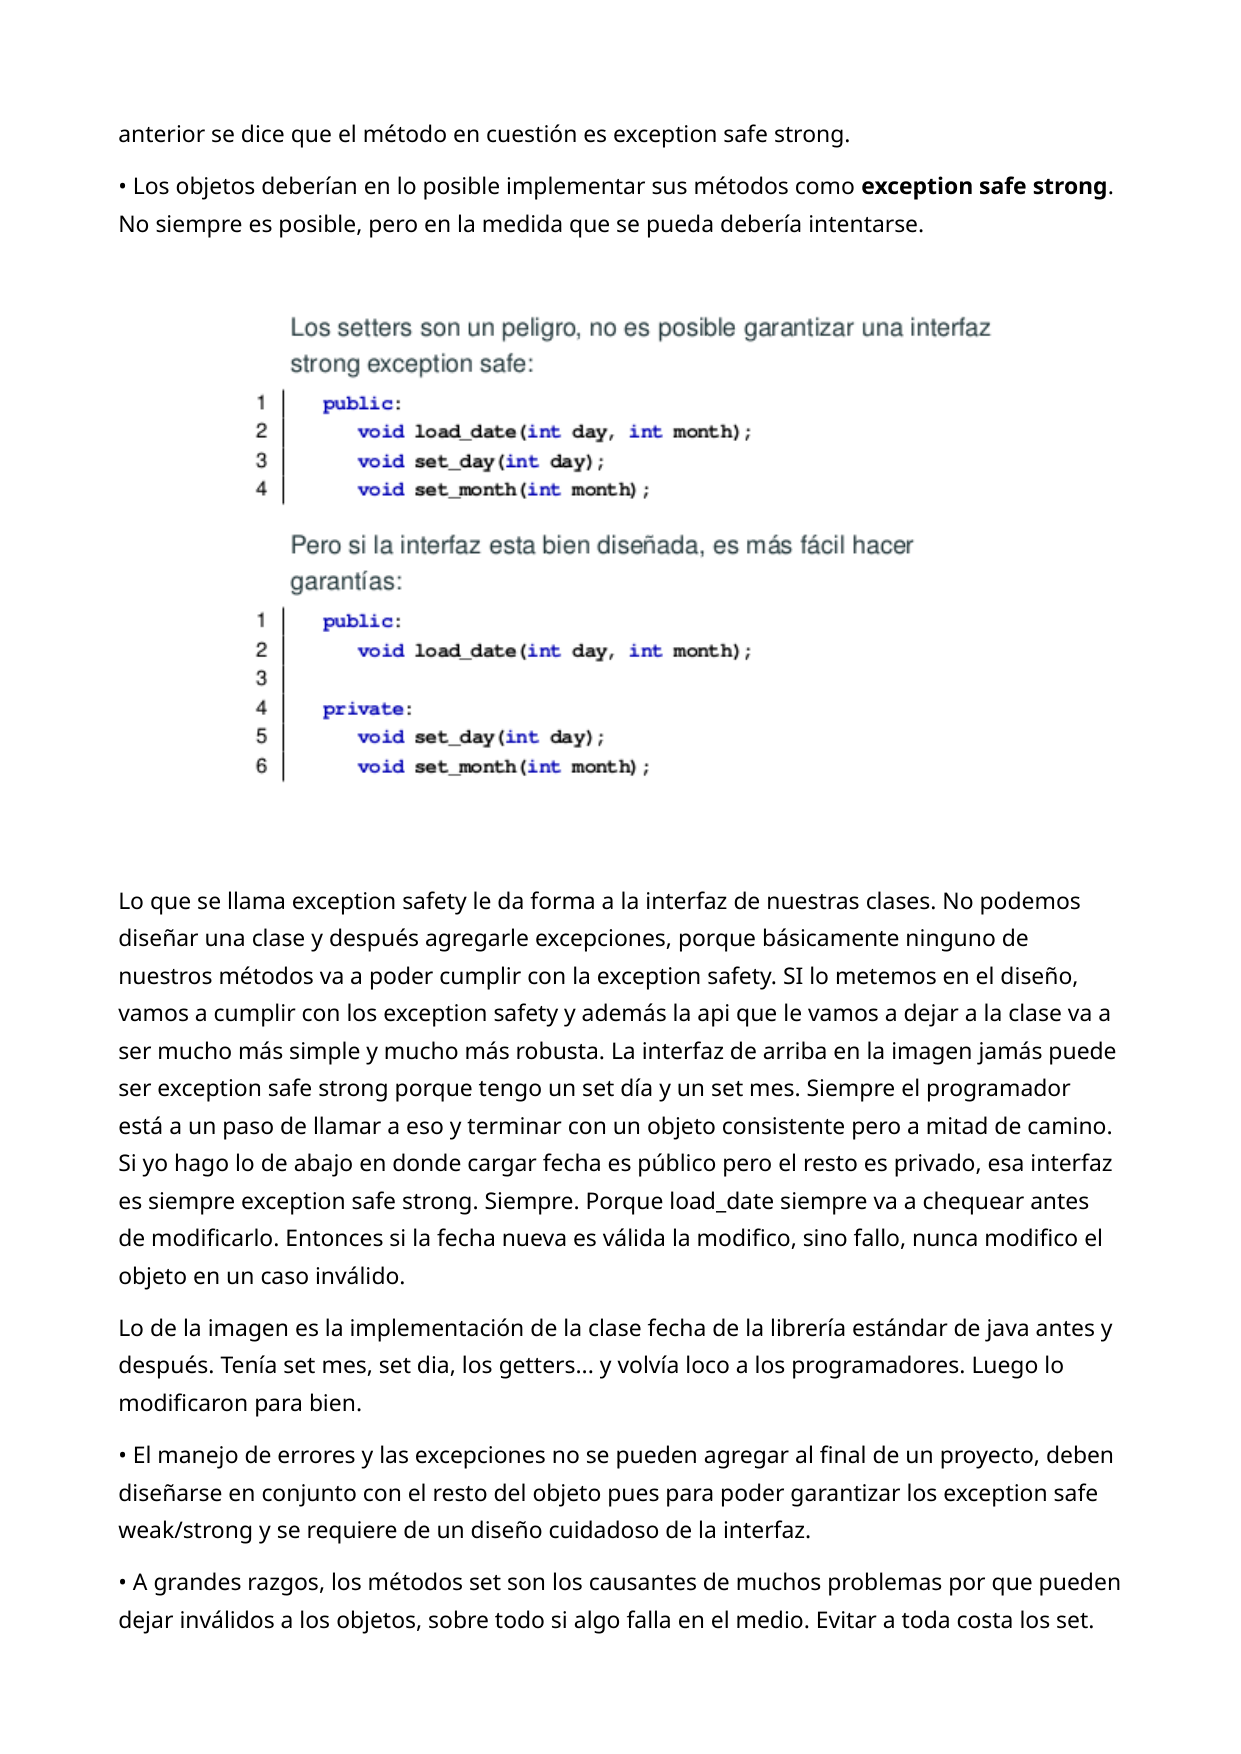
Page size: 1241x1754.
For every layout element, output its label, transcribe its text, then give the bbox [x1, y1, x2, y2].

picture [239, 311, 1001, 787]
text • El manejo de errores y las excepciones no se pueden agregar al final de un proyecto, deben diseñarse en conjunto con el resto del objeto pues para poder garantizar los exception safe weak/strong y se requiere de un diseño cuidadoso de la interfaz. [118, 1439, 1122, 1545]
text Lo que se llama exception safety le da forma a la interfaz de nuestras clases. No podemos diseñar una clase y después agregarle excepciones, porque básicamente ninguno de nuestros métodos va a poder cumplir con la exception safety. SI lo metemos en el diseño, vamos a cumplir con los exception safety y además la api que le vamos a dejar a la clase va a ser mucho más simple y mucho más robusta. La interfaz de arriba en la imagen jamás puede ser exception safe strong porque tengo un set día y un set mes. Siempre el programador está a un paso de llamar a eso y terminar con un objeto consistente pero a mitad de camino. Si yo hago lo de abajo en donde cargar fecha es público pero el resto es privado, esa interfaz es siempre exception safe strong. Siempre. Porque load_date siempre va a chequear antes de modificarlo. Entonces si la fecha nueva es válida la modifico, sino fallo, nunca modifico el objeto en un caso inválido. [118, 885, 1122, 1291]
text Lo de la imagen es la implementación de la clase fecha de la librería estándar de java antes y después. Tenía set mes, set dia, los getters... y volvía loco a los programadores. Luego lo modificaron para bien. [118, 1312, 1122, 1418]
text • A grandes razgos, los métodos set son los causantes de muchos problemas por que pueden dejar inválidos a los objetos, sobre todo si algo falla en el medio. Evitar a toda costa los set. [118, 1566, 1122, 1635]
text • Los objetos deberían en lo posible implementar sus métodos como exception safe strong. No siempre es posible, pero en la medida que se pueda debería intentarse. [118, 170, 1122, 239]
text anterior se dice que el método en cuestión es exception safe strong. [118, 118, 1122, 149]
